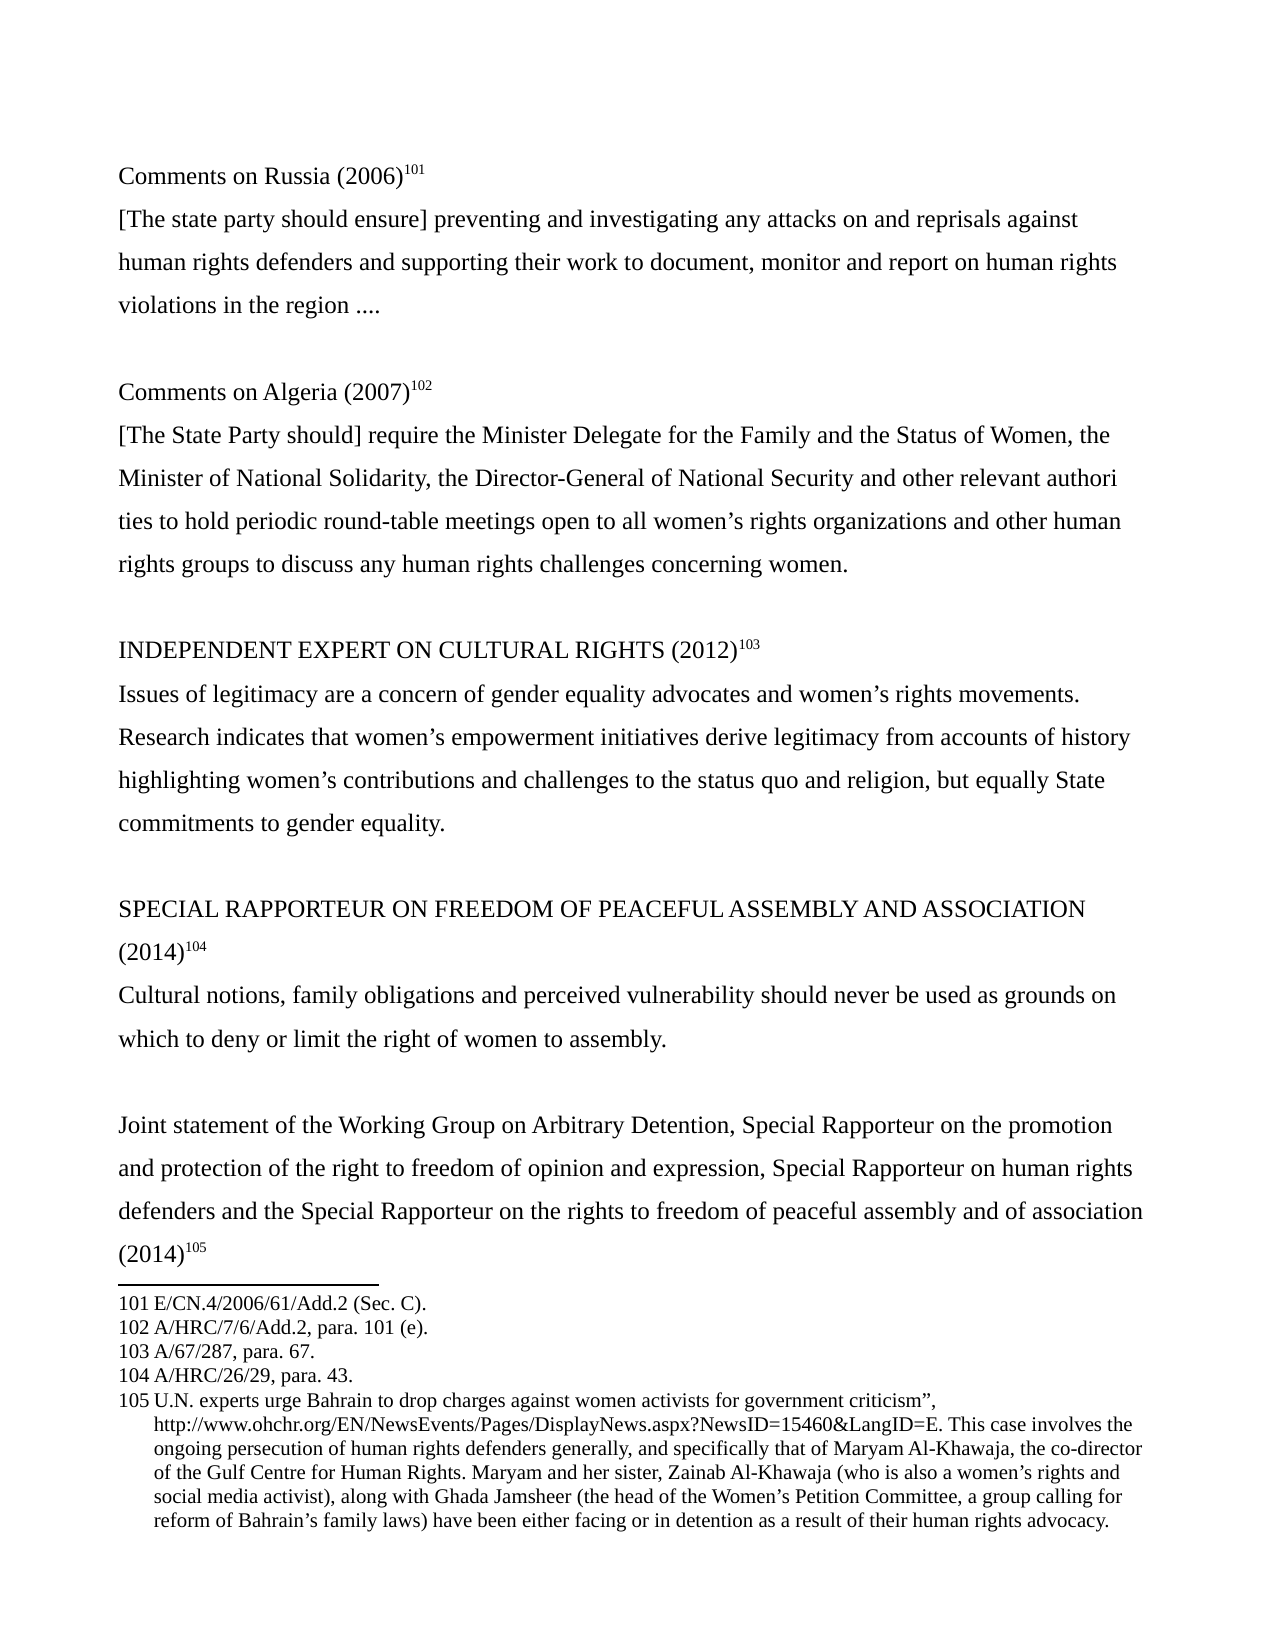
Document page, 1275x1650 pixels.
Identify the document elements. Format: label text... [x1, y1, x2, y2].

text [The state party should ensure] preventing and investigating any attacks on and reprisals against [118, 204, 1157, 233]
text E/CN.4/2006/61/Add.2 (Sec. C). [118, 1291, 1157, 1315]
text Issues of legitimacy are a concern of gender equality advocates and women’s rights movements. [118, 679, 1157, 707]
text ties to hold periodic round-table meetings open to all women’s rights organizations and other human [118, 506, 1157, 535]
text violations in the region .... [118, 291, 1157, 319]
text U.N. experts urge Bahrain to drop charges against women activists for government criticism”, http://www.ohchr.org/EN/NewsEvents/Pages/DisplayNews.aspx?NewsID=15460&LangID=E. This case involves the ongoing persecution of human rights defenders generally, and specifically that of Maryam Al-Khawaja, the co-director of the Gulf Centre for Human Rights. Maryam and her sister, Zainab Al-Khawaja (who is also a women’s rights and social media activist), along with Ghada Jamsheer (the head of the Women’s Petition Committee, a group calling for reform of Bahrain’s family laws) have been either facing or in detention as a result of their human rights advocacy. [118, 1387, 1157, 1532]
text which to deny or limit the right of women to assembly. [118, 1024, 1157, 1052]
text and protection of the right to freedom of opinion and expression, Special Rapporteur on human rights [118, 1153, 1157, 1182]
text defenders and the Special Rapporteur on the rights to freedom of peaceful assembly and of association [118, 1196, 1157, 1225]
text A/HRC/7/6/Add.2, para. 101 (e). [118, 1315, 1157, 1339]
text Research indicates that women’s empowerment initiatives derive legitimacy from accounts of history [118, 722, 1157, 751]
text [The State Party should] require the Minister Delegate for the Family and the Status of Women, the [118, 420, 1157, 449]
text Comments on Algeria (2007) [118, 377, 1157, 406]
text Minister of National Solidarity, the Director-General of National Security and other relevant authori­ [118, 463, 1157, 492]
text A/67/287, para. 67. [118, 1339, 1157, 1363]
text human rights defenders and supporting their work to document, monitor and report on human rights [118, 247, 1157, 276]
text highlighting women’s contributions and challenges to the status quo and religion, but equally State [118, 765, 1157, 794]
text (2014) [118, 1239, 1157, 1268]
text INDEPENDENT EXPERT ON CULTURAL RIGHTS (2012) [118, 636, 1157, 664]
text rights groups to discuss any human rights challenges concerning women. [118, 549, 1157, 578]
text SPECIAL RAPPORTEUR ON FREEDOM OF PEACEFUL ASSEMBLY AND ASSOCIATION (2014) [118, 894, 1157, 966]
text Comments on Russia (2006) [118, 161, 1157, 190]
text A/HRC/26/29, para. 43. [118, 1363, 1157, 1387]
text Joint statement of the Working Group on Arbitrary Detention, Special Rapporteur on the promotion [118, 1110, 1157, 1139]
text Cultural notions, family obligations and perceived vulnerability should never be used as grounds on [118, 981, 1157, 1009]
text commitments to gender equality. [118, 808, 1157, 837]
